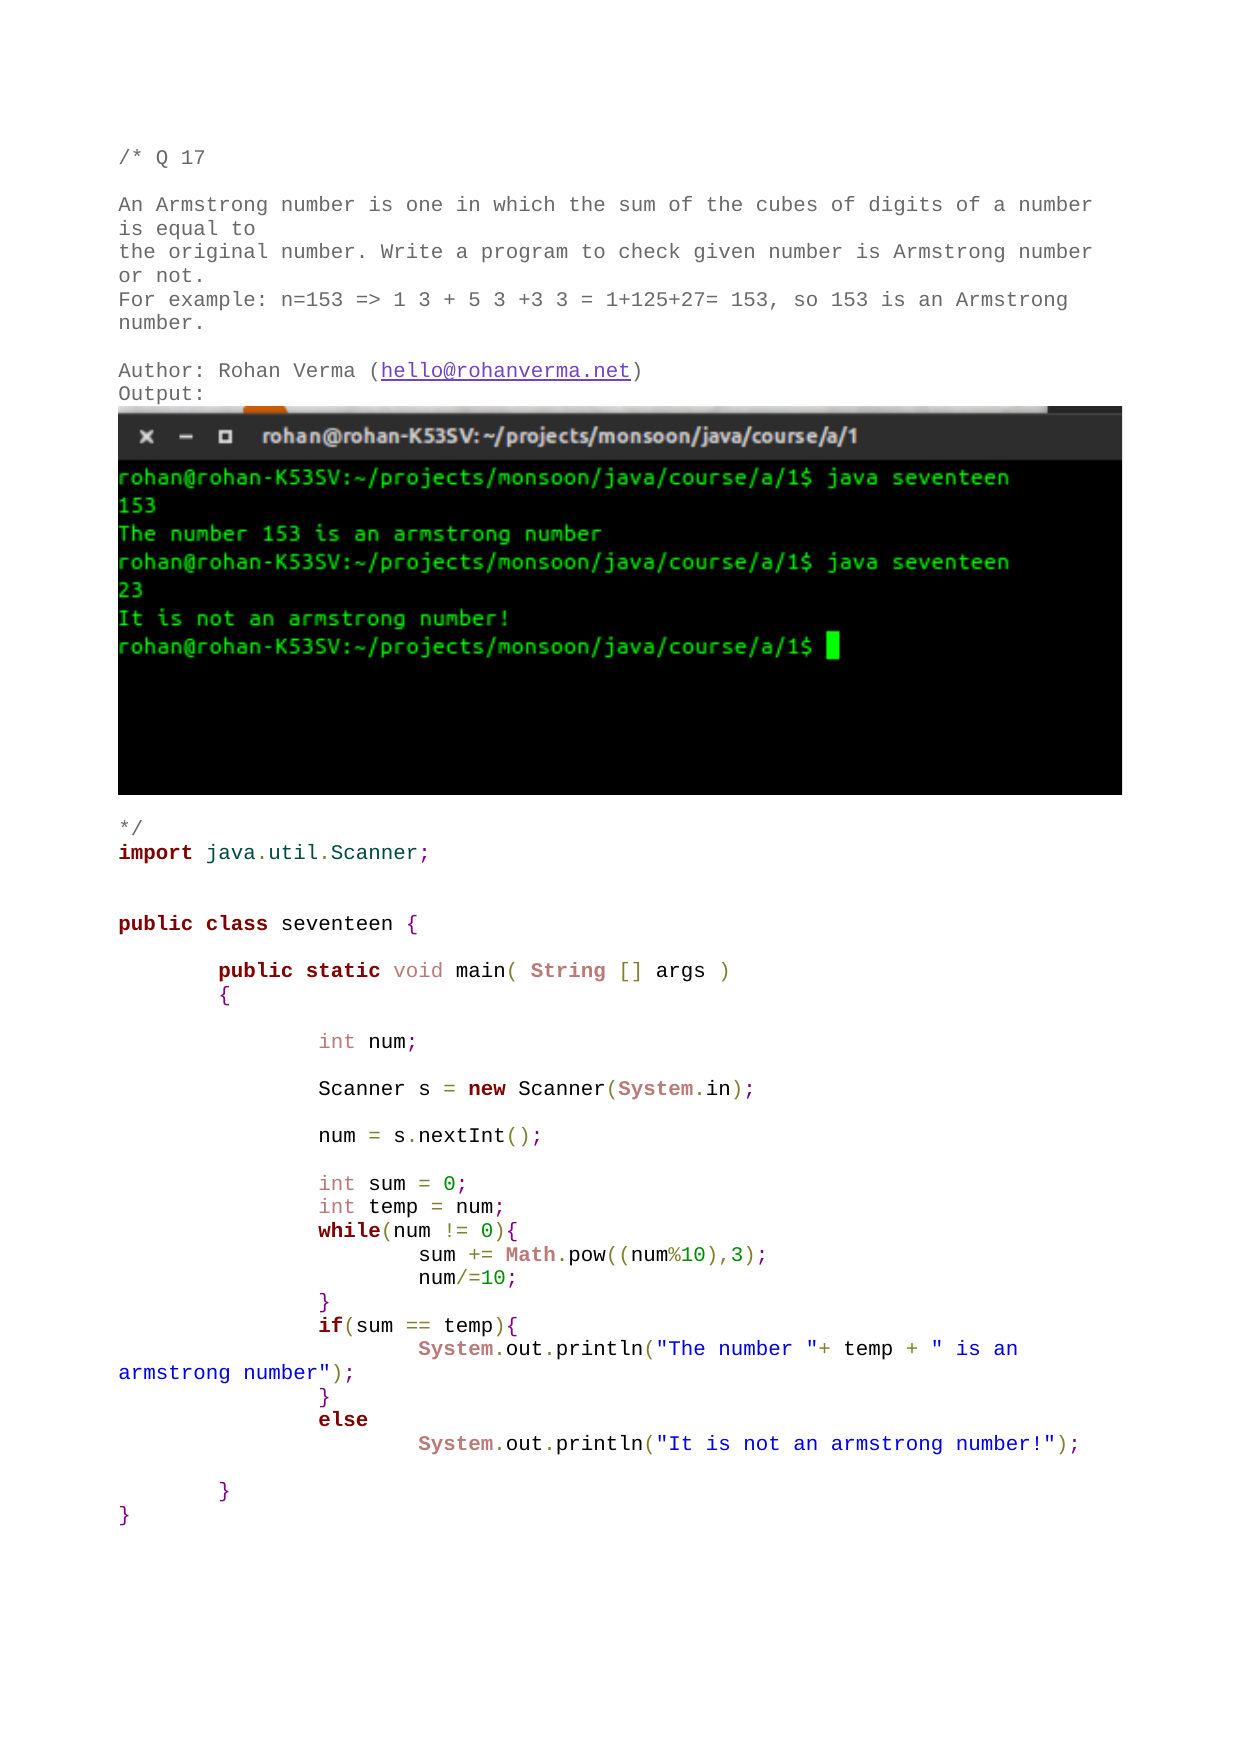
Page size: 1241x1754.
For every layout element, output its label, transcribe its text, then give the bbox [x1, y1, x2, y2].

text System.out.println("It is not an armstrong number!"); [118, 1433, 1122, 1457]
text num = s.nextInt(); [118, 1126, 1122, 1149]
text Scanner s = new Scanner(System.in); [118, 1078, 1122, 1102]
text num/=10; [118, 1267, 1122, 1291]
text } [118, 1504, 1122, 1527]
text while(num != 0){ [118, 1220, 1122, 1244]
text public static void main( String [] args ) [118, 960, 1122, 984]
text int num; [118, 1031, 1122, 1054]
text Output: [118, 383, 1122, 406]
text Author: Rohan Verma (hello@rohanverma.net) [118, 359, 1122, 383]
text import java.util.Scanner; [118, 842, 1122, 865]
text sum += Math.pow((num%10),3); [118, 1244, 1122, 1267]
text int sum = 0; [118, 1173, 1122, 1196]
text } [118, 1386, 1122, 1409]
text { [118, 984, 1122, 1007]
text int temp = num; [118, 1196, 1122, 1220]
text public class seventeen { [118, 913, 1122, 936]
text System.out.println("The number "+ temp + " is an armstrong number"); [118, 1338, 1122, 1386]
text } [118, 1291, 1122, 1315]
text An Armstrong number is one in which the sum of the cubes of digits of a number is equal to [118, 194, 1122, 241]
text the original number. Write a program to check given number is Armstrong number or not. [118, 241, 1122, 289]
text */ [118, 818, 1122, 842]
text /* Q 17 [118, 147, 1122, 170]
text For example: n=153 => 1 3 + 5 3 +3 3 = 1+125+27= 153, so 153 is an Armstrong number. [118, 289, 1122, 336]
text else [118, 1409, 1122, 1433]
text } [118, 1480, 1122, 1504]
text if(sum == temp){ [118, 1315, 1122, 1338]
picture [118, 406, 1123, 795]
